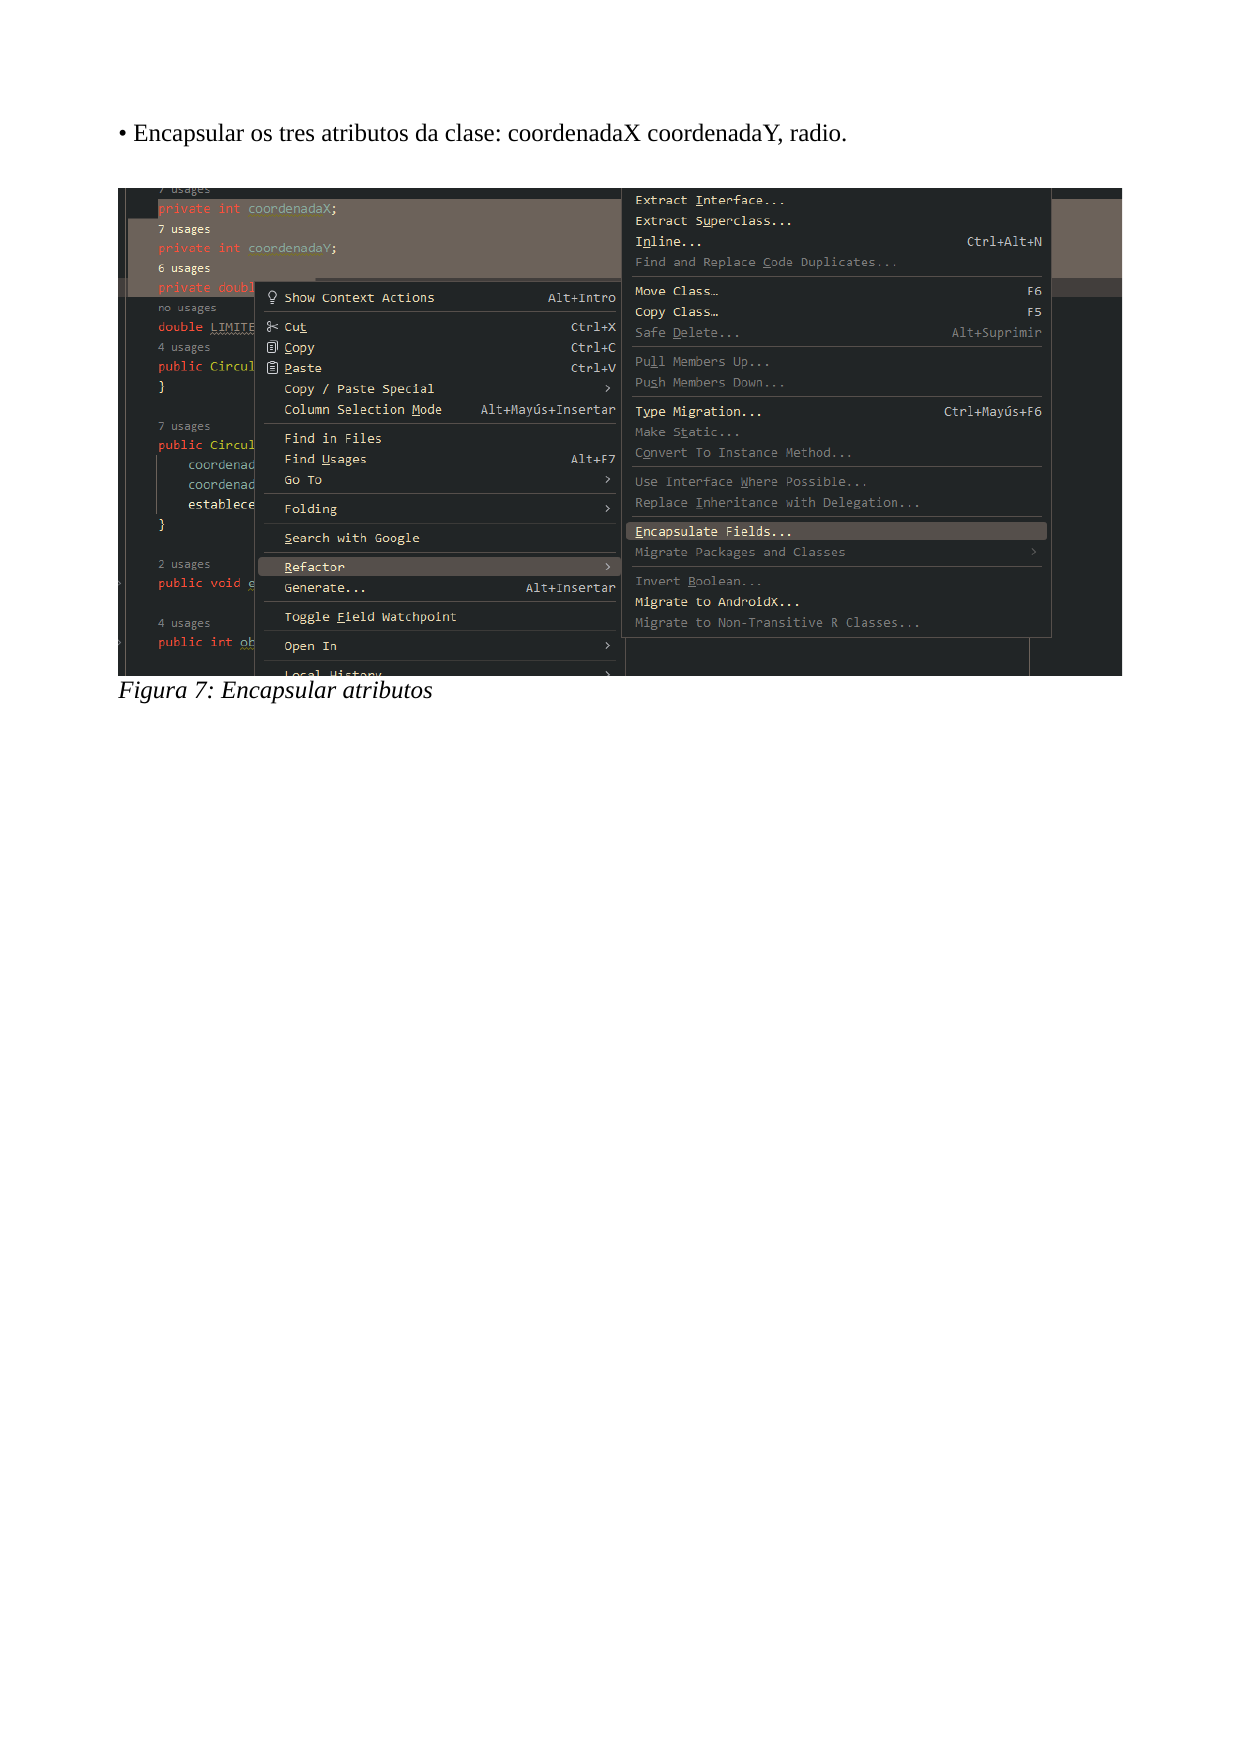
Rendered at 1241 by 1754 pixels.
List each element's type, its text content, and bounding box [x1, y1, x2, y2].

text Figura 7: Encapsular atributos [118, 676, 1122, 704]
picture [118, 188, 1123, 676]
text • Encapsular os tres atributos da clase: coordenadaX coordenadaY, radio. [118, 118, 1122, 147]
